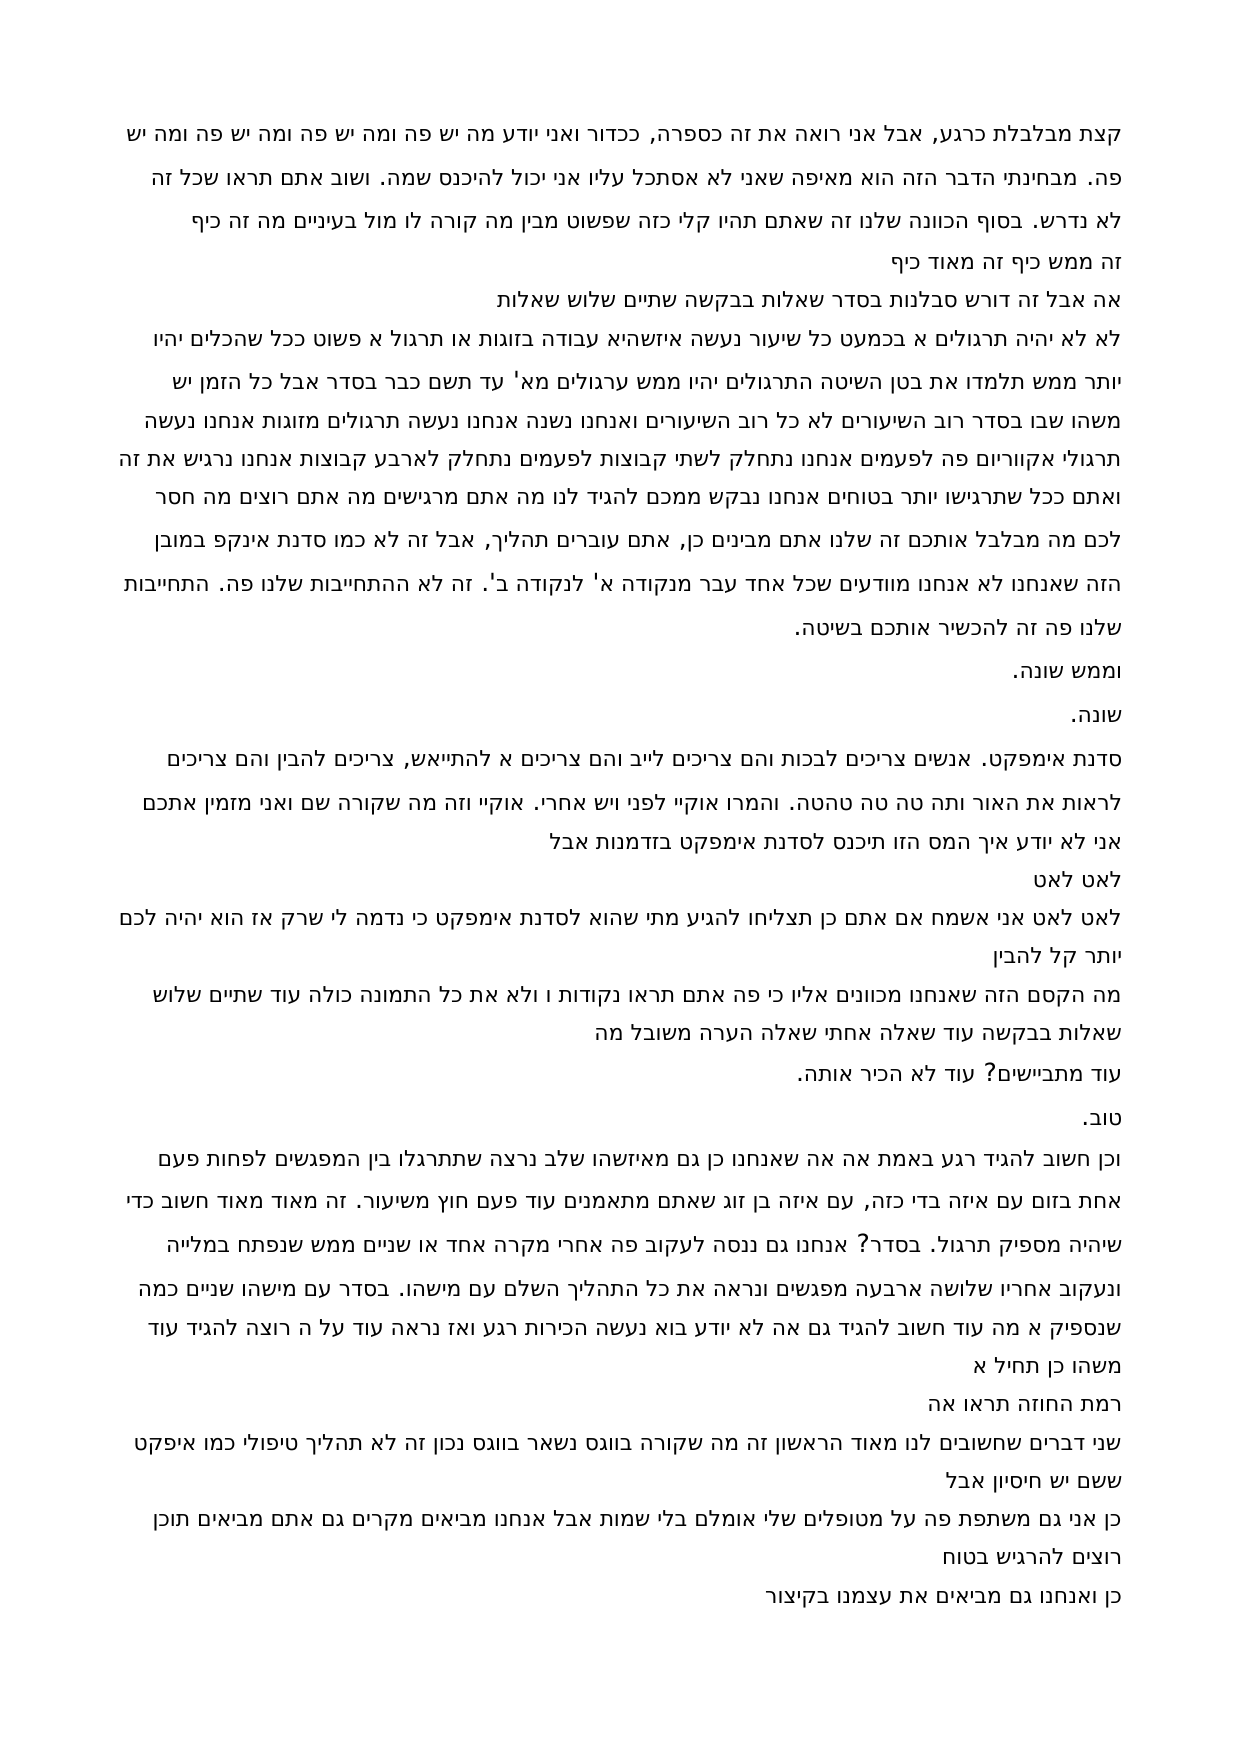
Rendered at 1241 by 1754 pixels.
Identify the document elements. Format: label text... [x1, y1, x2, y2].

text לא לא יהיה תרגולים א בכמעט כל שיעור נעשה איזשהיא עבודה בזוגות או תרגול א פשוט ככל שהכלים יהיו יותר ממש תלמדו את בטן השיטה התרגולים יהיו ממש ערגולים מא' עד תשם כבר בסדר אבל כל הזמן יש משהו שבו בסדר רוב השיעורים לא כל רוב השיעורים ואנחנו נשנה אנחנו נעשה תרגולים מזוגות אנחנו נעשה תרגולי אקווריום פה לפעמים אנחנו נתחלק לשתי קבוצות לפעמים נתחלק לארבע קבוצות אנחנו נרגיש את זה ואתם ככל שתרגישו יותר בטוחים אנחנו נבקש ממכם להגיד לנו מה אתם מרגישים מה אתם רוצים מה חסר לכם מה מבלבל אותכם זה שלנו אתם מבינים כן, אתם עוברים תהליך, אבל זה לא כמו סדנת אינקפ במובן הזה שאנחנו לא אנחנו מוודעים שכל אחד עבר מנקודה א' לנקודה ב'. זה לא ההתחייבות שלנו פה. התחייבות שלנו פה זה להכשיר אותכם בשיטה. [118, 326, 1122, 641]
text עוד מתביישים? עוד לא הכיר אותה. [118, 1058, 1122, 1087]
text שונה. [118, 699, 1122, 728]
text וממש שונה. [118, 656, 1122, 685]
text זה ממש כיף זה מאוד כיף [118, 249, 1122, 275]
text כן ואנחנו גם מביאים את עצמנו בקיצור [118, 1583, 1122, 1608]
text וכן חשוב להגיד רגע באמת אה אה שאנחנו כן גם מאיזשהו שלב נרצה שתתרגלו בין המפגשים לפחות פעם אחת בזום עם איזה בדי כזה, עם איזה בן זוג שאתם מתאמנים עוד פעם חוץ משיעור. זה מאוד מאוד חשוב כדי שיהיה מספיק תרגול. בסדר? אנחנו גם ננסה לעקוב פה אחרי מקרה אחד או שניים ממש שנפתח במלייה ונעקוב אחריו שלושה ארבעה מפגשים ונראה את כל התהליך השלם עם מישהו. בסדר עם מישהו שניים כמה שנספיק א מה עוד חשוב להגיד גם אה לא יודע בוא נעשה הכירות רגע ואז נראה עוד על ה רוצה להגיד עוד משהו כן תחיל א [118, 1146, 1122, 1379]
text מה הקסם הזה שאנחנו מכוונים אליו כי פה אתם תראו נקודות ו ולא את כל התמונה כולה עוד שתיים שלוש שאלות בבקשה עוד שאלה אחתי שאלה הערה משובל מה [118, 982, 1122, 1045]
text סדנת אימפקט. אנשים צריכים לבכות והם צריכים לייב והם צריכים א להתייאש, צריכים להבין והם צריכים לראות את האור ותה טה טה טהטה. והמרו אוקיי לפני ויש אחרי. אוקיי וזה מה שקורה שם ואני מזמין אתכם אני לא יודע איך המס הזו תיכנס לסדנת אימפקט בזדמנות אבל [118, 743, 1122, 854]
text טוב. [118, 1102, 1122, 1131]
text לאט לאט [118, 867, 1122, 892]
text שני דברים שחשובים לנו מאוד הראשון זה מה שקורה בווגס נשאר בווגס נכון זה לא תהליך טיפולי כמו איפקט ששם יש חיסיון אבל [118, 1430, 1122, 1493]
text קצת מבלבלת כרגע, אבל אני רואה את זה כספרה, ככדור ואני יודע מה יש פה ומה יש פה ומה יש פה ומה יש פה. מבחינתי הדבר הזה הוא מאיפה שאני לא אסתכל עליו אני יכול להיכנס שמה. ושוב אתם תראו שכל זה לא נדרש. בסוף הכוונה שלנו זה שאתם תהיו קלי כזה שפשוט מבין מה קורה לו מול בעיניים מה זה כיף [118, 118, 1122, 235]
text אה אבל זה דורש סבלנות בסדר שאלות בבקשה שתיים שלוש שאלות [118, 288, 1122, 313]
text כן אני גם משתפת פה על מטופלים שלי אומלם בלי שמות אבל אנחנו מביאים מקרים גם אתם מביאים תוכן רוצים להרגיש בטוח [118, 1506, 1122, 1570]
text רמת החוזה תראו אה [118, 1392, 1122, 1417]
text לאט לאט אני אשמח אם אתם כן תצליחו להגיע מתי שהוא לסדנת אימפקט כי נדמה לי שרק אז הוא יהיה לכם יותר קל להבין [118, 905, 1122, 969]
